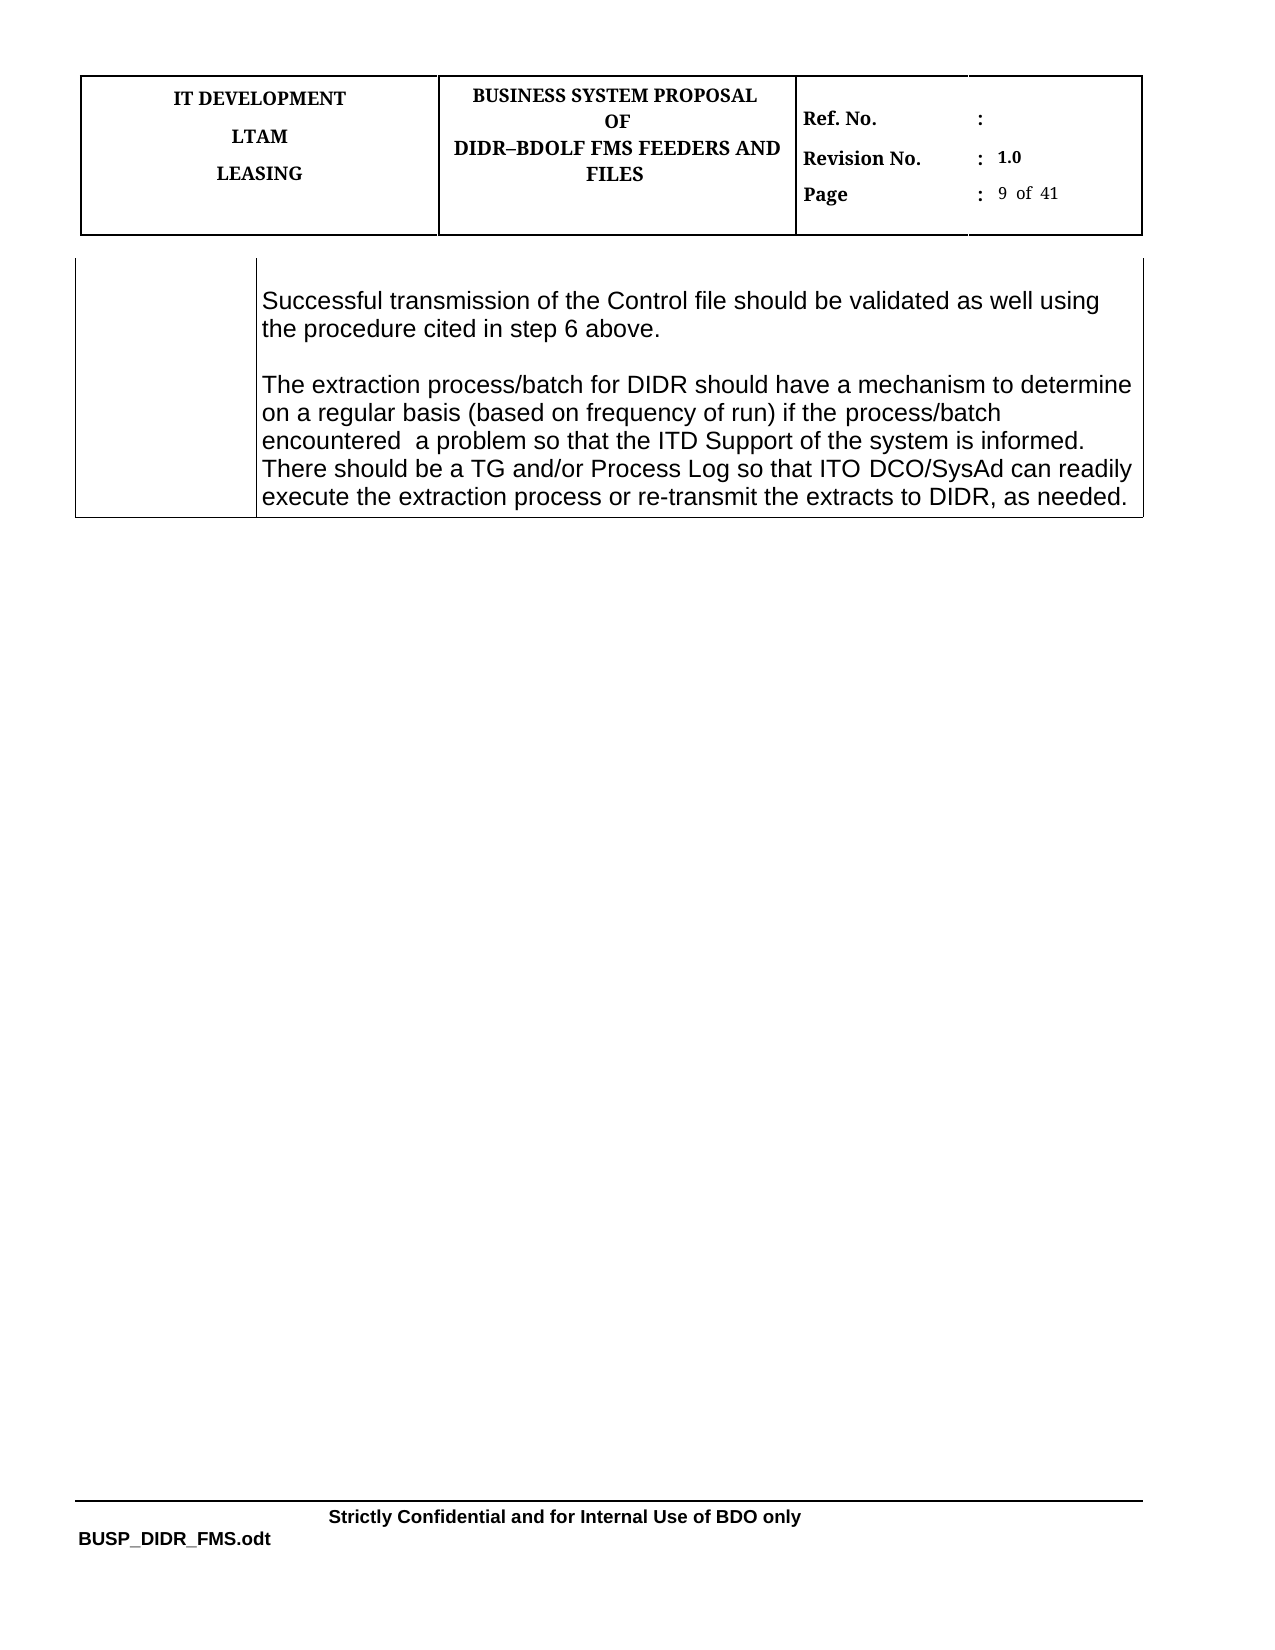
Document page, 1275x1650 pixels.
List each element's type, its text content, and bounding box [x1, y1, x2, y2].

table_cell [76, 258, 256, 517]
table_cell Successful transmission of the Control file should be validated as well using the procedure cited in step 6 above. The extraction process/batch for DIDR should have a mechanism to determine on a regular basis (based on frequency of run) if the process/batch encountered a problem so that the ITD Support of the system is informed. There should be a TG and/or Process Log so that ITO DCO/SysAd can readily execute the extraction process or re-transmit the extracts to DIDR, as needed. [257, 258, 1143, 517]
